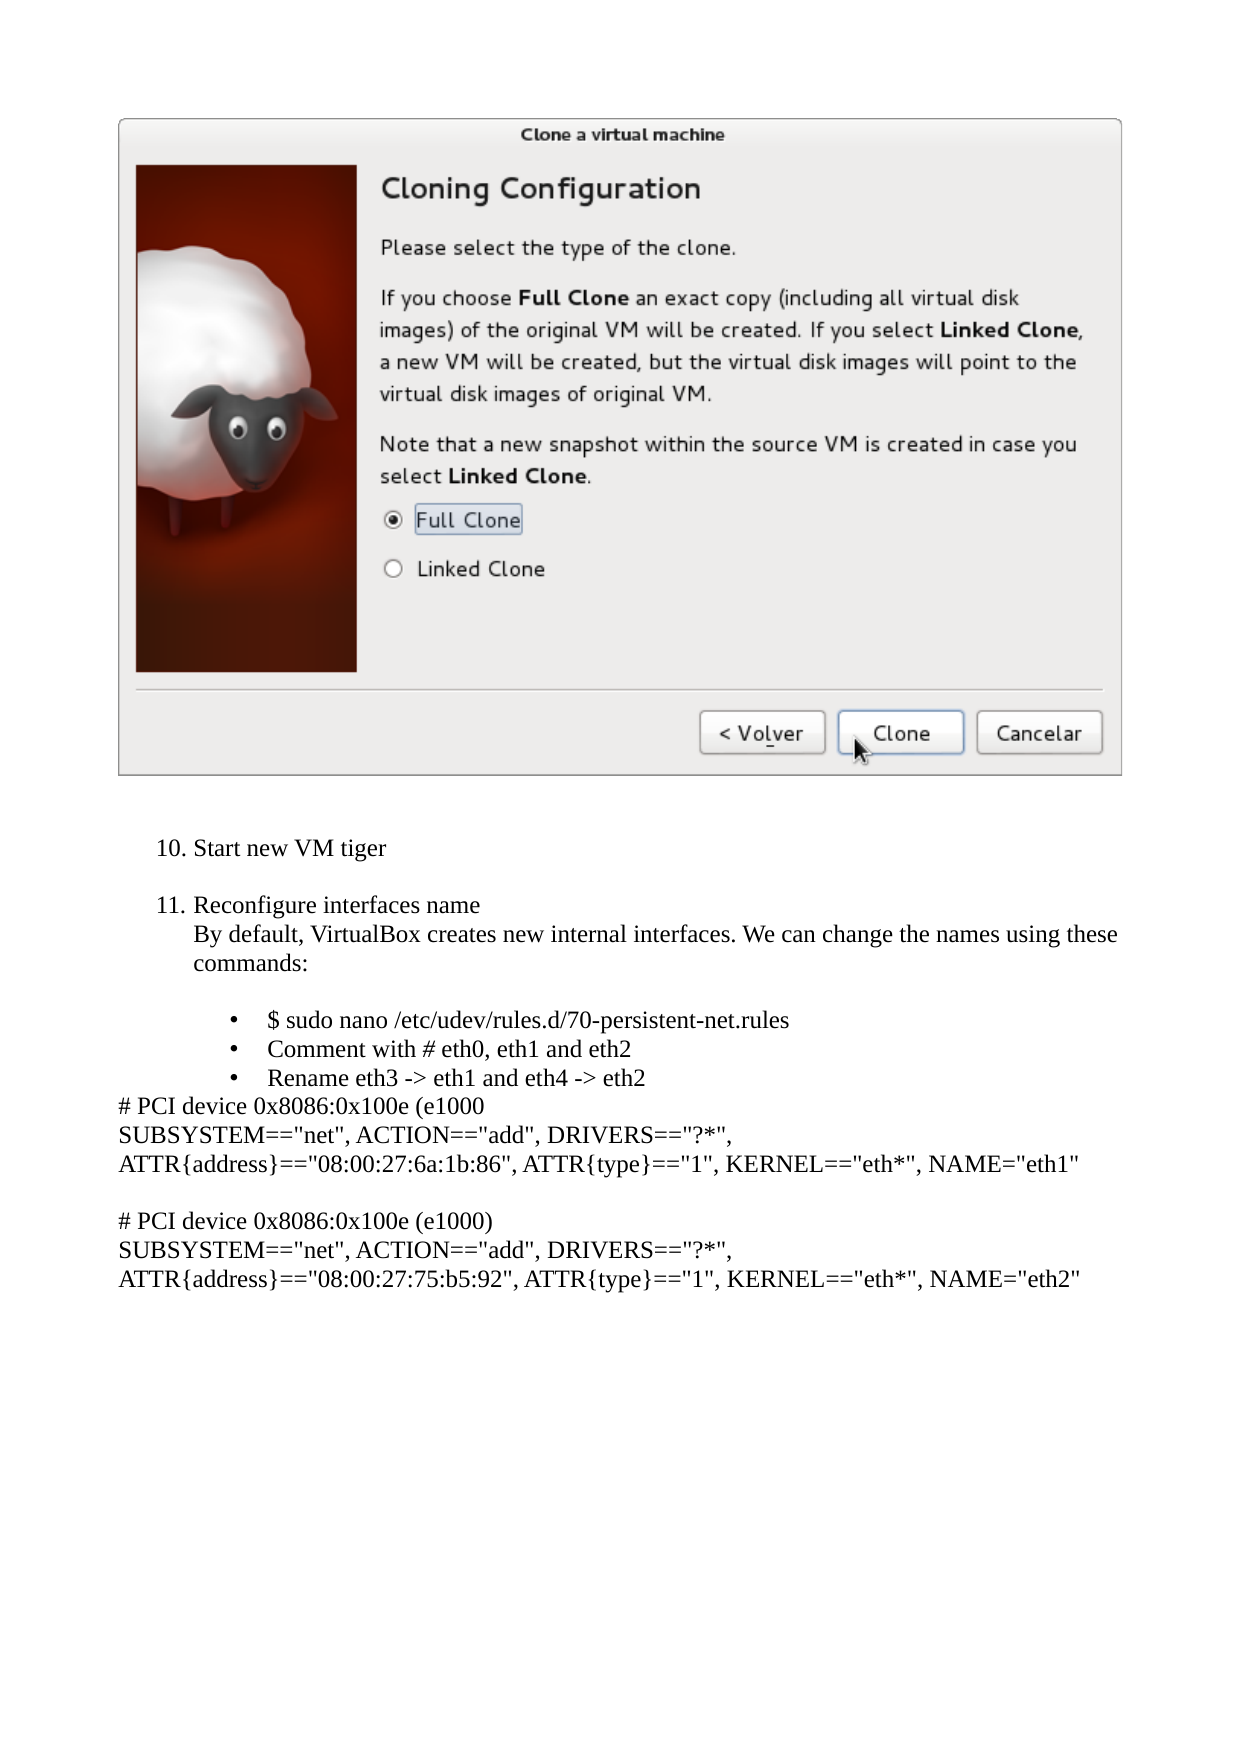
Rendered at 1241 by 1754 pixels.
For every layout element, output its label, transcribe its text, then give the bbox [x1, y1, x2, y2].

text SUBSYSTEM=="net", ACTION=="add", DRIVERS=="?*", ATTR{address}=="08:00:27:6a:1b:86", ATTR{type}=="1", KERNEL=="eth*", NAME="eth1" [118, 1120, 1122, 1178]
list Rename eth3 -> eth1 and eth4 -> eth2 [229, 1063, 1122, 1091]
text # PCI device 0x8086:0x100e (e1000) [118, 1206, 1122, 1235]
text SUBSYSTEM=="net", ACTION=="add", DRIVERS=="?*", ATTR{address}=="08:00:27:75:b5:92", ATTR{type}=="1", KERNEL=="eth*", NAME="eth2" [118, 1235, 1122, 1293]
picture [118, 118, 1123, 776]
list By default, VirtualBox creates new internal interfaces. We can change the names using these commands: [156, 919, 1122, 976]
list $ sudo nano /etc/udev/rules.d/70-persistent-net.rules [229, 1005, 1122, 1034]
text # PCI device 0x8086:0x100e (e1000 [118, 1091, 1122, 1120]
list Comment with # eth0, eth1 and eth2 [229, 1034, 1122, 1063]
list Reconfigure interfaces name [156, 890, 1122, 919]
list Start new VM tiger [156, 833, 1122, 861]
